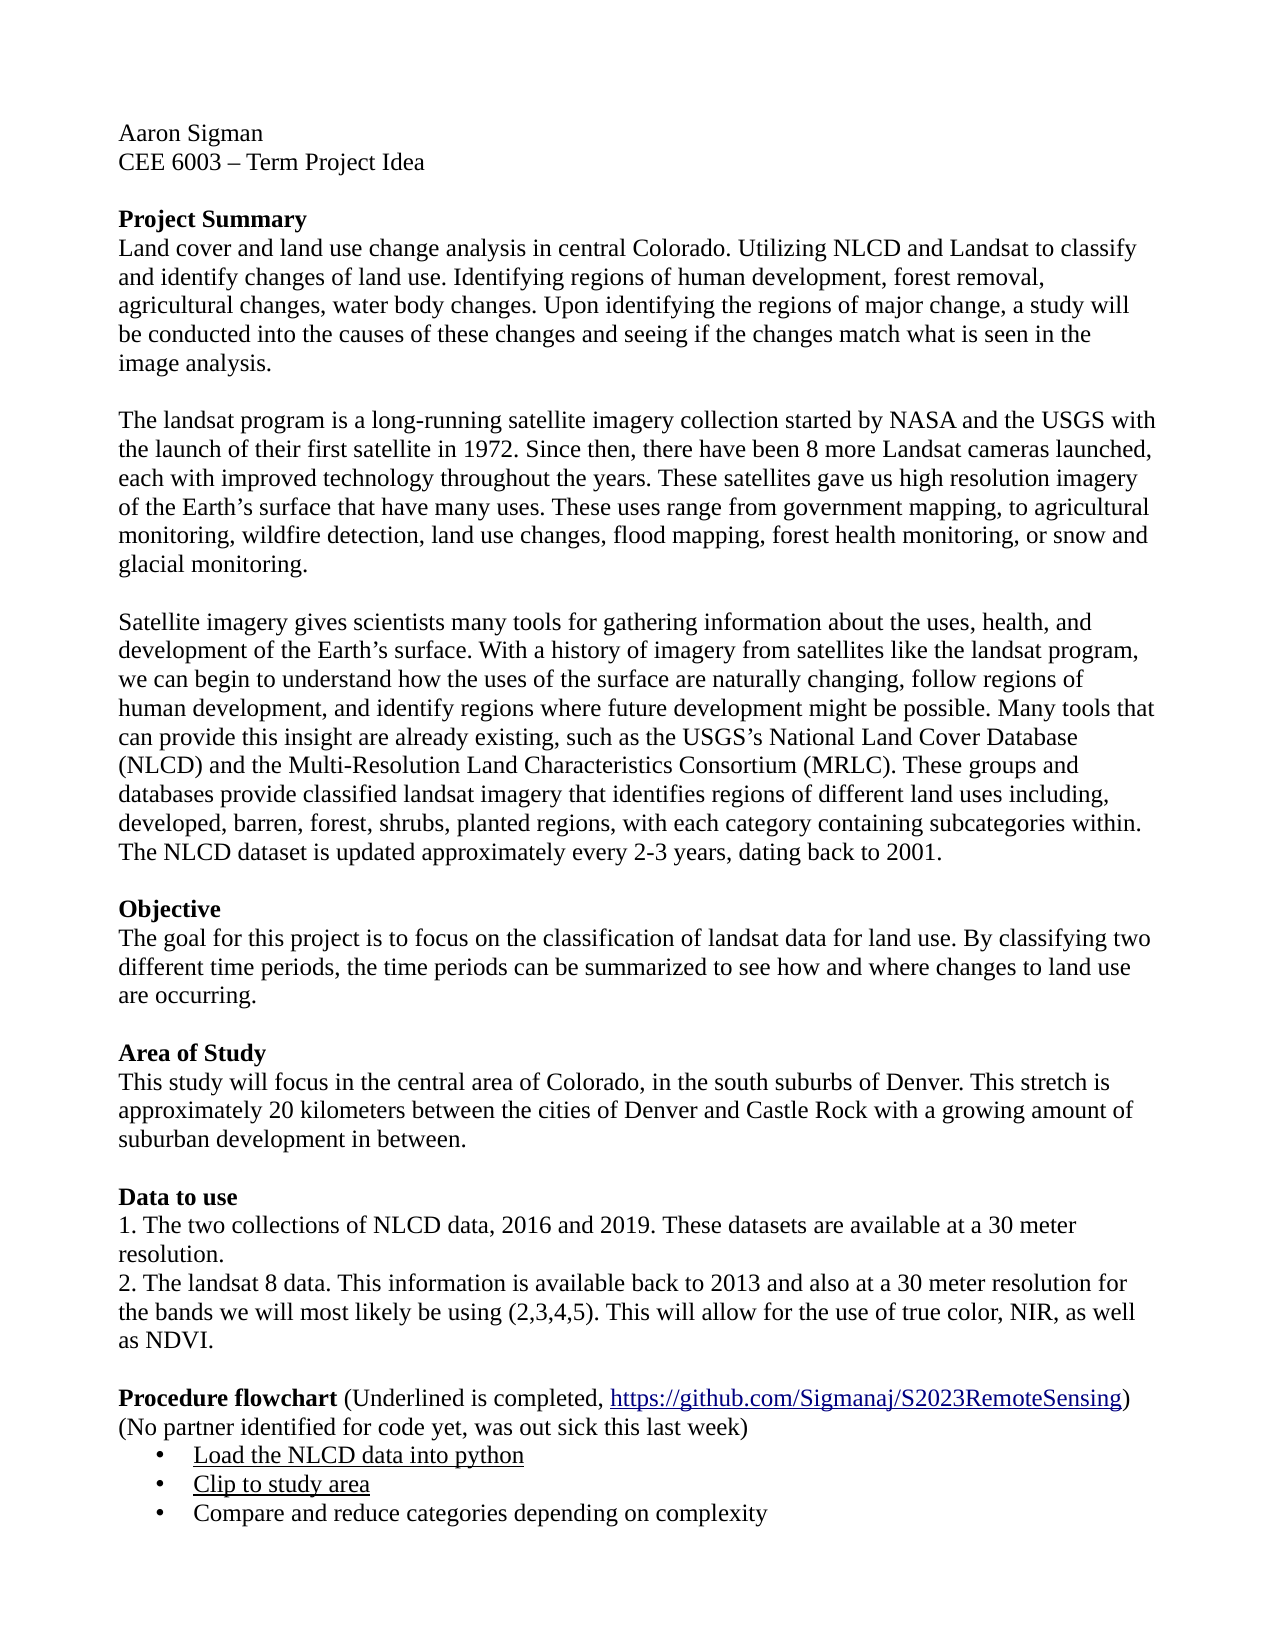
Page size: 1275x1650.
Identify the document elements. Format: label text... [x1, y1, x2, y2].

text Data to use [118, 1182, 1157, 1211]
text The landsat program is a long-running satellite imagery collection started by NASA and the USGS with the launch of their first satellite in 1972. Since then, there have been 8 more Landsat cameras launched, each with improved technology throughout the years. These satellites gave us high resolution imagery of the Earth’s surface that have many uses. These uses range from government mapping, to agricultural monitoring, wildfire detection, land use changes, flood mapping, forest health monitoring, or snow and glacial monitoring. [118, 406, 1157, 578]
text (No partner identified for code yet, was out sick this last week) [118, 1412, 1157, 1441]
text The goal for this project is to focus on the classification of landsat data for land use. By classifying two different time periods, the time periods can be summarized to see how and where changes to land use are occurring. [118, 923, 1157, 1009]
text Project Summary [118, 204, 1157, 233]
text Land cover and land use change analysis in central Colorado. Utilizing NLCD and Landsat to classify and identify changes of land use. Identifying regions of human development, forest removal, agricultural changes, water body changes. Upon identifying the regions of major change, a study will be conducted into the causes of these changes and seeing if the changes match what is seen in the image analysis. [118, 233, 1157, 377]
text 2. The landsat 8 data. This information is available back to 2013 and also at a 30 meter resolution for the bands we will most likely be using (2,3,4,5). This will allow for the use of true color, NIR, as well as NDVI. [118, 1268, 1157, 1354]
list Compare and reduce categories depending on complexity [156, 1498, 1157, 1527]
text Objective [118, 894, 1157, 923]
list Clip to study area [156, 1469, 1157, 1498]
text 1. The two collections of NLCD data, 2016 and 2019. These datasets are available at a 30 meter resolution. [118, 1211, 1157, 1268]
text Procedure flowchart (Underlined is completed, https://github.com/Sigmanaj/S2023RemoteSensing) [118, 1383, 1157, 1412]
text This study will focus in the central area of Colorado, in the south suburbs of Denver. This stretch is approximately 20 kilometers between the cities of Denver and Castle Rock with a growing amount of suburban development in between. [118, 1067, 1157, 1153]
text Satellite imagery gives scientists many tools for gathering information about the uses, health, and development of the Earth’s surface. With a history of imagery from satellites like the landsat program, we can begin to understand how the uses of the surface are naturally changing, follow regions of human development, and identify regions where future development might be possible. Many tools that can provide this insight are already existing, such as the USGS’s National Land Cover Database (NLCD) and the Multi-Resolution Land Characteristics Consortium (MRLC). These groups and databases provide classified landsat imagery that identifies regions of different land uses including, developed, barren, forest, shrubs, planted regions, with each category containing subcategories within. The NLCD dataset is updated approximately every 2-3 years, dating back to 2001. [118, 607, 1157, 866]
list Load the NLCD data into python [156, 1441, 1157, 1469]
text Aaron Sigman [118, 118, 1157, 147]
text Area of Study [118, 1038, 1157, 1067]
text CEE 6003 – Term Project Idea [118, 147, 1157, 176]
